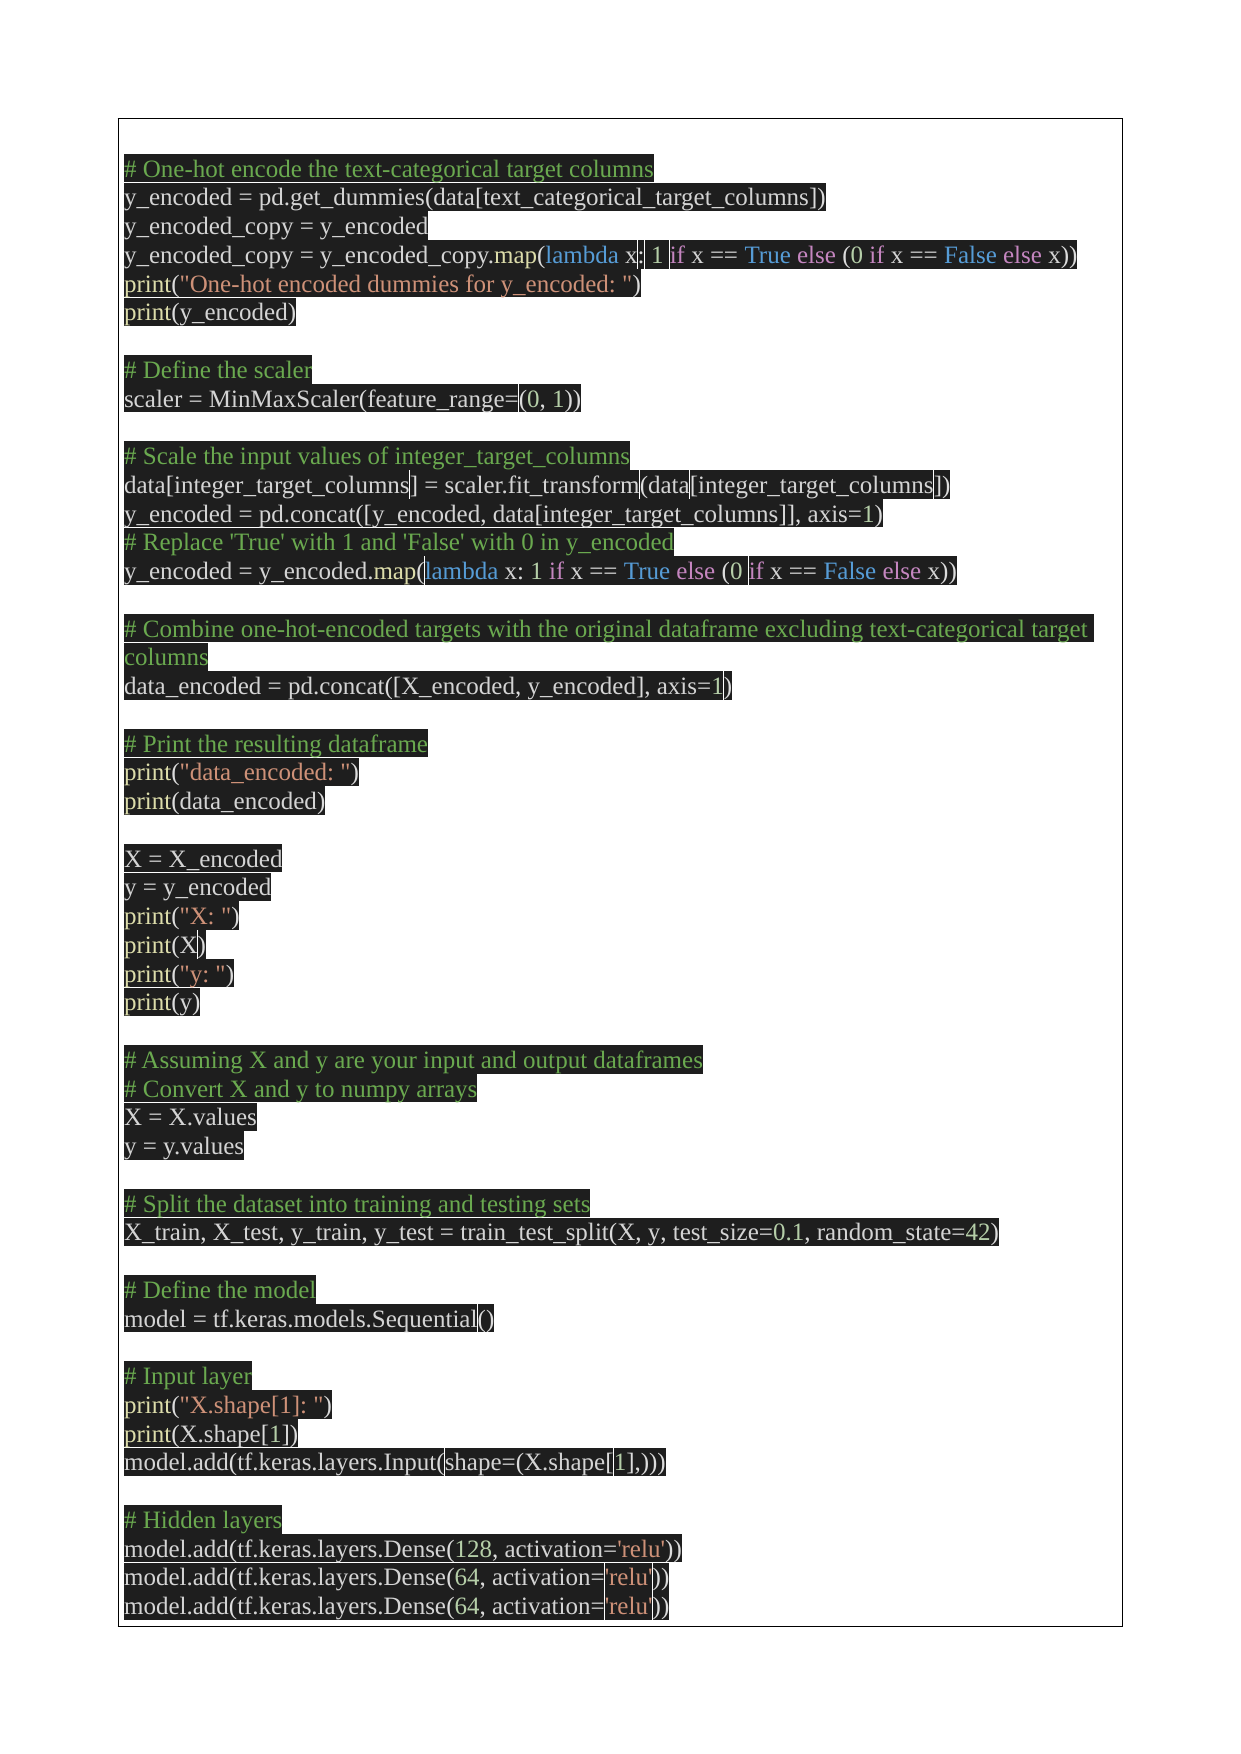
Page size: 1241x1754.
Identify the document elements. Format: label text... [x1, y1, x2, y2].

table_header # One-hot encode the text-categorical target columns y_encoded = pd.get_dummies(data[text_categorical_target_columns]) y_encoded_copy = y_encoded y_encoded_copy = y_encoded_copy.map(lambda x: 1 if x == True else (0 if x == False else x)) print("One-hot encoded dummies for y_encoded: ") print(y_encoded) # Define the scaler scaler = MinMaxScaler(feature_range=(0, 1)) # Scale the input values of integer_target_columns data[integer_target_columns] = scaler.fit_transform(data[integer_target_columns]) y_encoded = pd.concat([y_encoded, data[integer_target_columns]], axis=1) # Replace 'True' with 1 and 'False' with 0 in y_encoded y_encoded = y_encoded.map(lambda x: 1 if x == True else (0 if x == False else x)) # Combine one-hot-encoded targets with the original dataframe excluding text-categorical target columns data_encoded = pd.concat([X_encoded, y_encoded], axis=1) # Print the resulting dataframe print("data_encoded: ") print(data_encoded) X = X_encoded y = y_encoded print("X: ") print(X) print("y: ") print(y) # Assuming X and y are your input and output dataframes # Convert X and y to numpy arrays X = X.values y = y.values # Split the dataset into training and testing sets X_train, X_test, y_train, y_test = train_test_split(X, y, test_size=0.1, random_state=42) # Define the model model = tf.keras.models.Sequential() # Input layer print("X.shape[1]: ") print(X.shape[1]) model.add(tf.keras.layers.Input(shape=(X.shape[1],))) # Hidden layers model.add(tf.keras.layers.Dense(128, activation='relu')) model.add(tf.keras.layers.Dense(64, activation='relu')) model.add(tf.keras.layers.Dense(64, activation='relu')) [119, 119, 1122, 1626]
